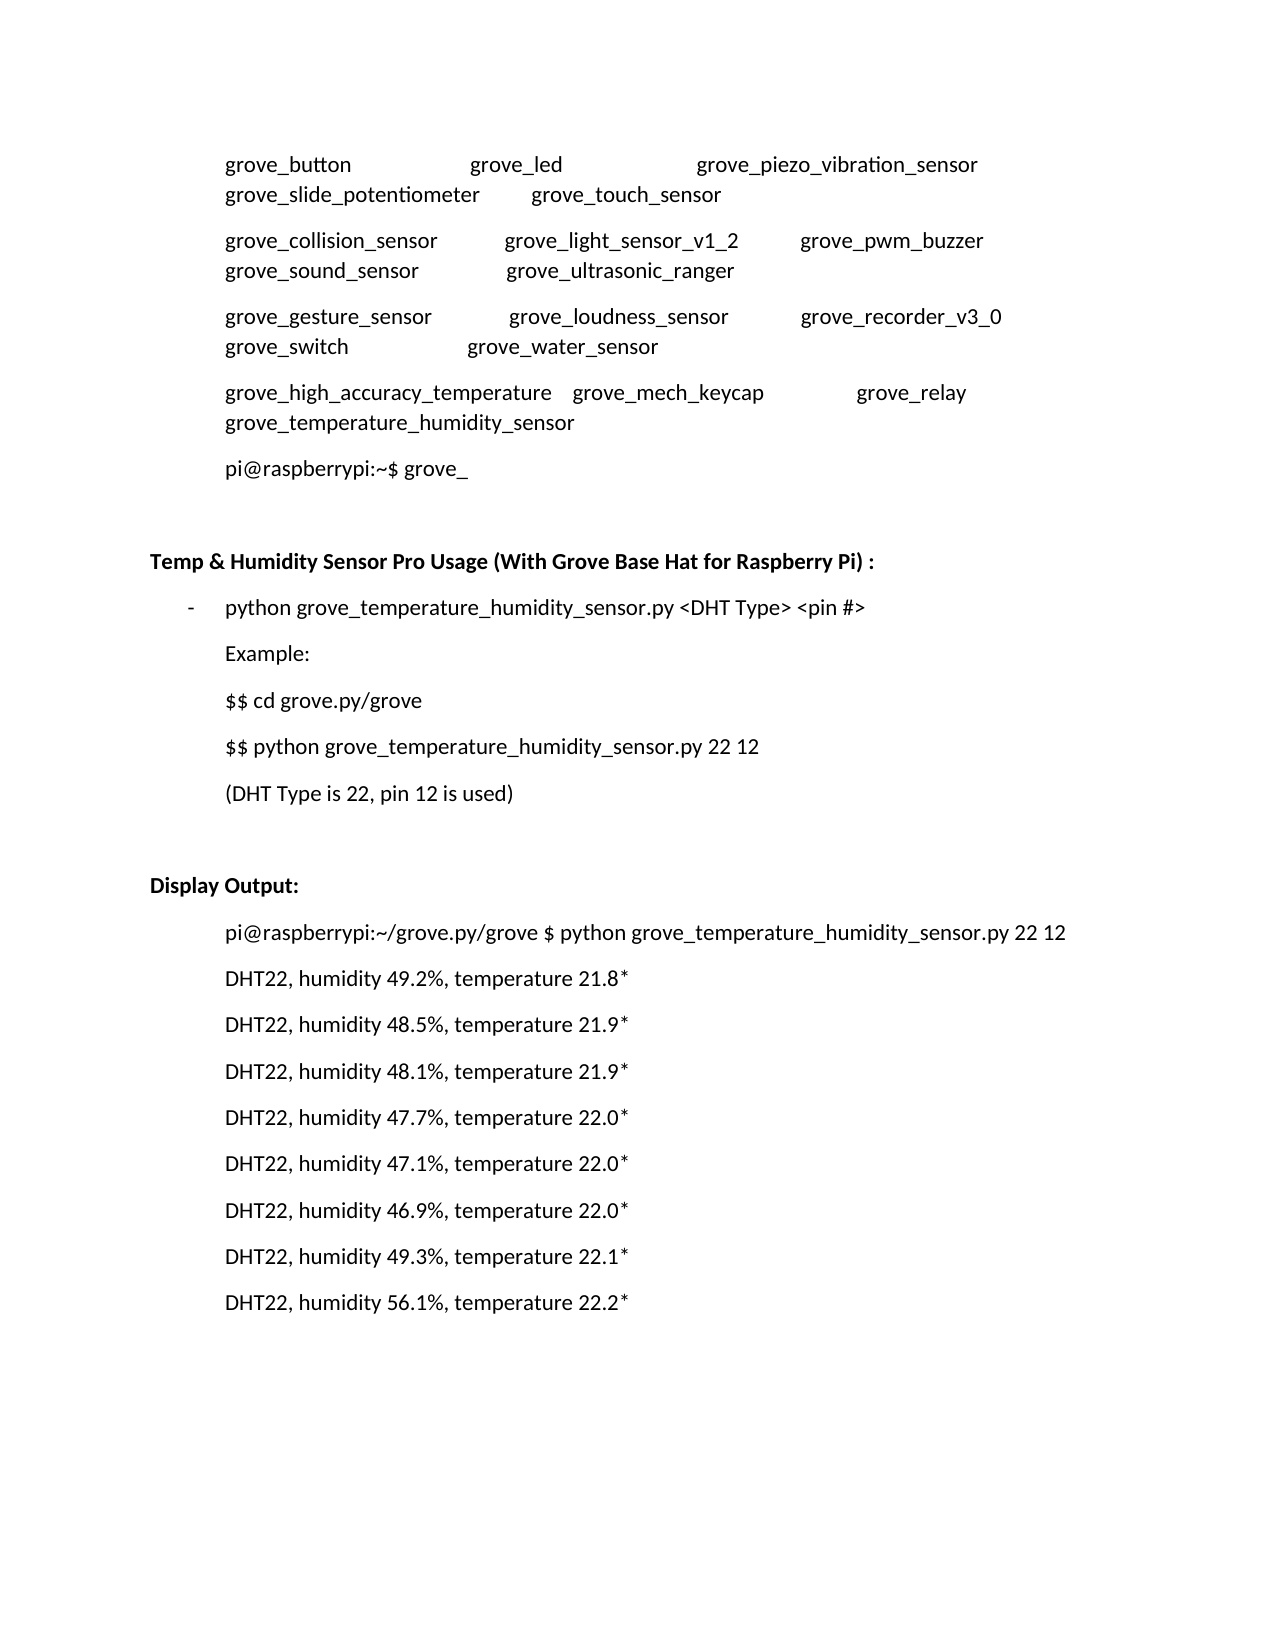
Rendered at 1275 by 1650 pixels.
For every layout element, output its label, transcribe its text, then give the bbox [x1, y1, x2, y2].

list Example: [225, 639, 1125, 668]
text pi@raspberrypi:~/grove.py/grove $ python grove_temperature_humidity_sensor.py 22 12 [150, 918, 1125, 946]
text Display Output: [150, 871, 1125, 899]
list $$ cd grove.py/grove [225, 686, 1125, 714]
text DHT22, humidity 48.5%, temperature 21.9* [150, 1010, 1125, 1038]
text DHT22, humidity 49.3%, temperature 22.1* [150, 1242, 1125, 1270]
list grove_high_accuracy_temperature grove_mech_keycap grove_relay grove_temperature_humidity_sensor [225, 378, 1125, 436]
text DHT22, humidity 49.2%, temperature 21.8* [150, 964, 1125, 992]
text DHT22, humidity 47.7%, temperature 22.0* [150, 1103, 1125, 1131]
list python grove_temperature_humidity_sensor.py <DHT Type> <pin #> [187, 593, 1125, 621]
text DHT22, humidity 48.1%, temperature 21.9* [150, 1057, 1125, 1085]
text DHT22, humidity 47.1%, temperature 22.0* [150, 1149, 1125, 1177]
text DHT22, humidity 56.1%, temperature 22.2* [150, 1288, 1125, 1317]
text DHT22, humidity 46.9%, temperature 22.0* [150, 1196, 1125, 1224]
list grove_button grove_led grove_piezo_vibration_sensor grove_slide_potentiometer grove_touch_sensor [225, 150, 1125, 208]
list (DHT Type is 22, pin 12 is used) [225, 779, 1125, 807]
list grove_gesture_sensor grove_loudness_sensor grove_recorder_v3_0 grove_switch grove_water_sensor [225, 302, 1125, 360]
text Temp & Humidity Sensor Pro Usage (With Grove Base Hat for Raspberry Pi) : [150, 547, 1125, 575]
list grove_collision_sensor grove_light_sensor_v1_2 grove_pwm_buzzer grove_sound_sensor grove_ultrasonic_ranger [225, 226, 1125, 284]
list $$ python grove_temperature_humidity_sensor.py 22 12 [225, 732, 1125, 760]
list pi@raspberrypi:~$ grove_ [225, 454, 1125, 482]
